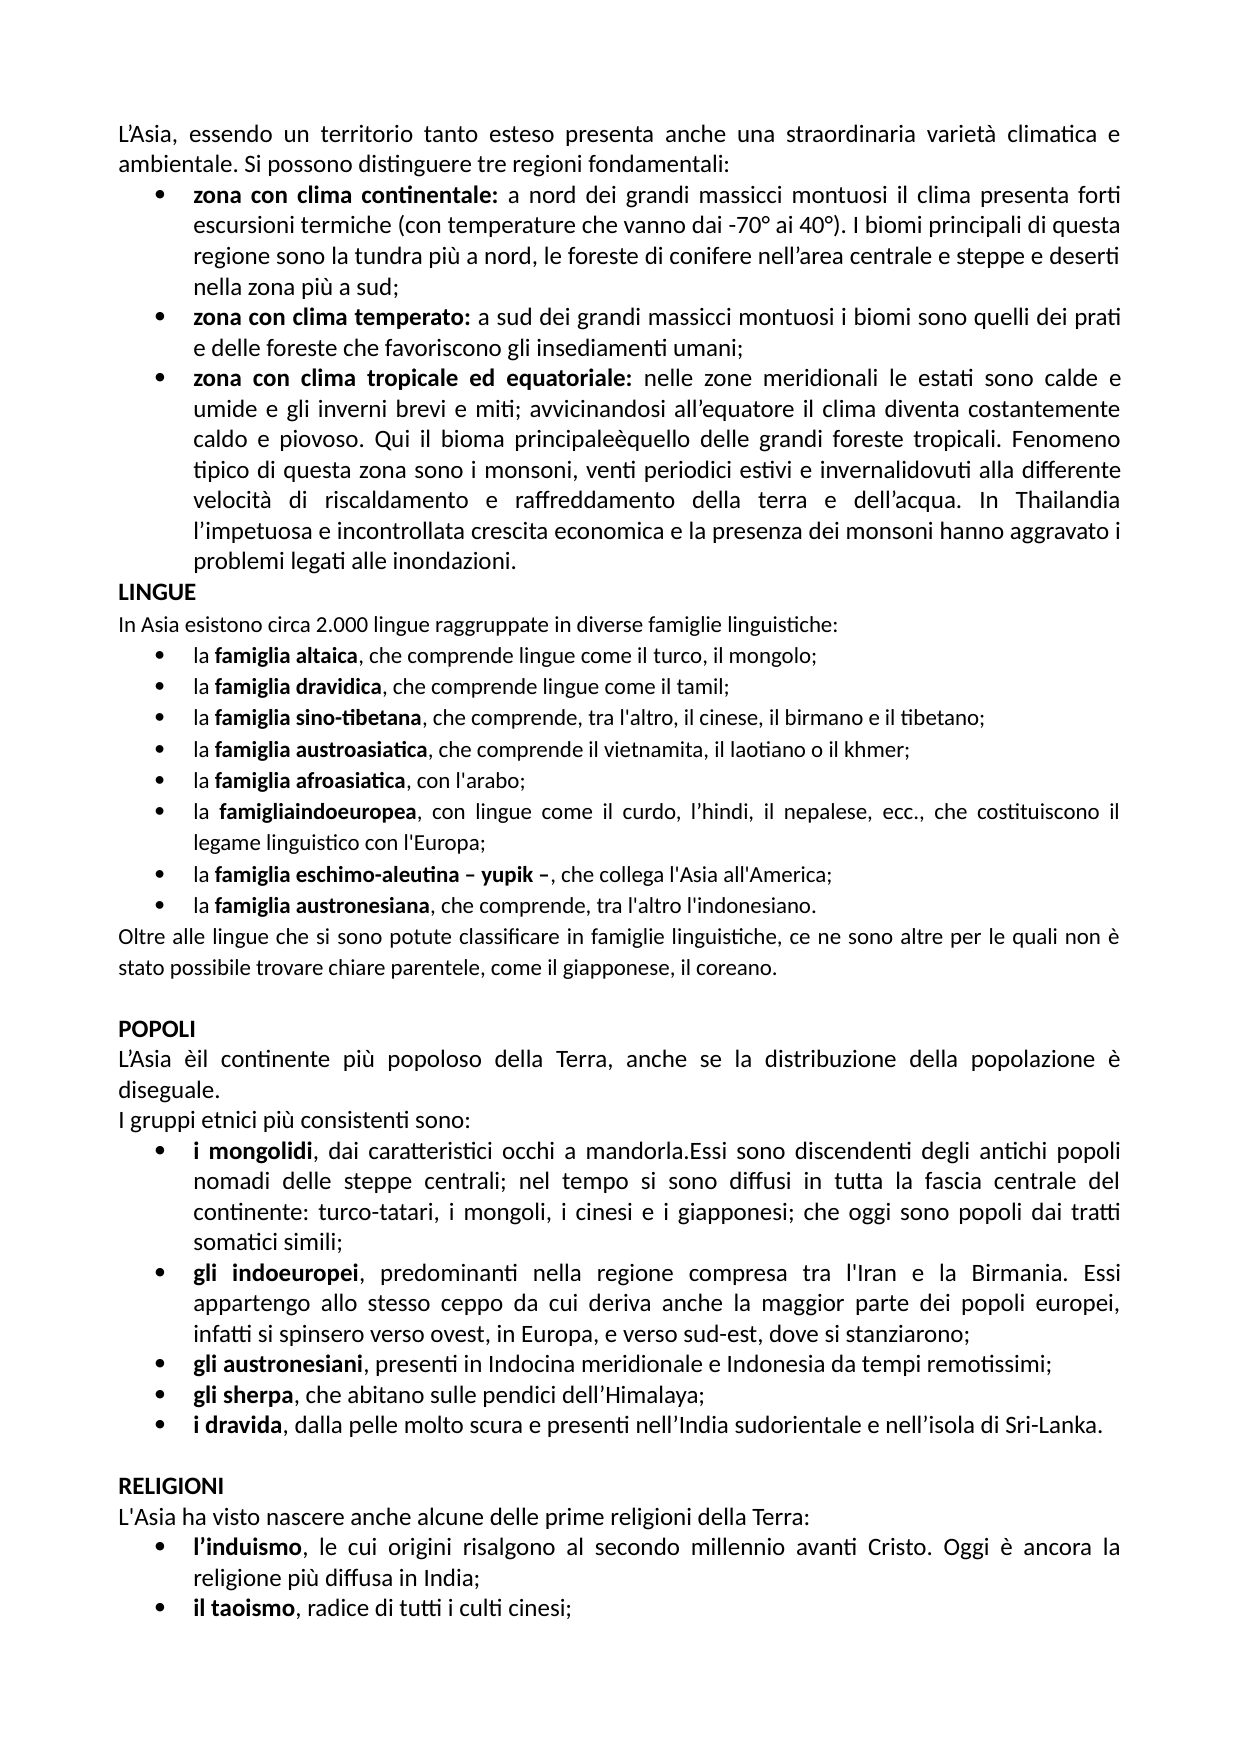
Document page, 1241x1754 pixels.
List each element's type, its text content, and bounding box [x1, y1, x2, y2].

text In Asia esistono circa 2.000 lingue raggruppate in diverse famiglie linguistiche: [118, 606, 1122, 638]
list zona con clima continentale: a nord dei grandi massicci montuosi il clima presenta forti escursioni termiche (con temperature che vanno dai -70° ai 40°). I biomi principali di questa regione sono la tundra più a nord, le foreste di conifere nell’area centrale e steppe e deserti nella zona più a sud; [156, 179, 1122, 301]
text LINGUE [118, 576, 1122, 606]
list i dravida, dalla pelle molto scura e presenti nell’India sudorientale e nell’isola di Sri-Lanka. [156, 1409, 1122, 1440]
list la famiglia altaica, che comprende lingue come il turco, il mongolo; [156, 638, 1122, 669]
list la famiglia dravidica, che comprende lingue come il tamil; [156, 669, 1122, 700]
text L’Asia, essendo un territorio tanto esteso presenta anche una straordinaria varietà climatica e ambientale. Si possono distinguere tre regioni fondamentali: [118, 118, 1122, 179]
list zona con clima temperato: a sud dei grandi massicci montuosi i biomi sono quelli dei prati e delle foreste che favoriscono gli insediamenti umani; [156, 301, 1122, 362]
list la famiglia afroasiatica, con l'arabo; [156, 763, 1122, 794]
text L’Asia èil continente più popoloso della Terra, anche se la distribuzione della popolazione è diseguale. [118, 1043, 1122, 1104]
list l’induismo, le cui origini risalgono al secondo millennio avanti Cristo. Oggi è ancora la religione più diffusa in India; [156, 1532, 1122, 1593]
list gli sherpa, che abitano sulle pendici dell’Himalaya; [156, 1379, 1122, 1409]
list zona con clima tropicale ed equatoriale: nelle zone meridionali le estati sono calde e umide e gli inverni brevi e miti; avvicinandosi all’equatore il clima diventa costantemente caldo e piovoso. Qui il bioma principaleèquello delle grandi foreste tropicali. Fenomeno tipico di questa zona sono i monsoni, venti periodici estivi e invernalidovuti alla differente velocità di riscaldamento e raffreddamento della terra e dell’acqua. In Thailandia l’impetuosa e incontrollata crescita economica e la presenza dei monsoni hanno aggravato i problemi legati alle inondazioni. [156, 362, 1122, 576]
list i mongolidi, dai caratteristici occhi a mandorla.Essi sono discendenti degli antichi popoli nomadi delle steppe centrali; nel tempo si sono diffusi in tutta la fascia centrale del continente: turco-tatari, i mongoli, i cinesi e i giapponesi; che oggi sono popoli dai tratti somatici simili; [156, 1135, 1122, 1257]
text I gruppi etnici più consistenti sono: [118, 1104, 1122, 1135]
list la famigliaindoeuropea, con lingue come il curdo, l’hindi, il nepalese, ecc., che costituiscono il legame linguistico con l'Europa; [156, 794, 1122, 856]
text RELIGIONI [118, 1471, 1122, 1501]
list la famiglia austroasiatica, che comprende il vietnamita, il laotiano o il khmer; [156, 731, 1122, 763]
list la famiglia eschimo-aleutina – yupik –, che collega l'Asia all'America; [156, 856, 1122, 888]
list gli austronesiani, presenti in Indocina meridionale e Indonesia da tempi remotissimi; [156, 1348, 1122, 1379]
text POPOLI [118, 1013, 1122, 1043]
text Oltre alle lingue che si sono potute classificare in famiglie linguistiche, ce ne sono altre per le quali non è stato possibile trovare chiare parentele, come il giapponese, il coreano. [118, 919, 1122, 981]
list la famiglia austronesiana, che comprende, tra l'altro l'indonesiano. [156, 888, 1122, 919]
text L'Asia ha visto nascere anche alcune delle prime religioni della Terra: [118, 1501, 1122, 1532]
list gli indoeuropei, predominanti nella regione compresa tra l'Iran e la Birmania. Essi appartengo allo stesso ceppo da cui deriva anche la maggior parte dei popoli europei, infatti si spinsero verso ovest, in Europa, e verso sud-est, dove si stanziarono; [156, 1257, 1122, 1348]
list la famiglia sino-tibetana, che comprende, tra l'altro, il cinese, il birmano e il tibetano; [156, 700, 1122, 731]
list il taoismo, radice di tutti i culti cinesi; [156, 1593, 1122, 1623]
